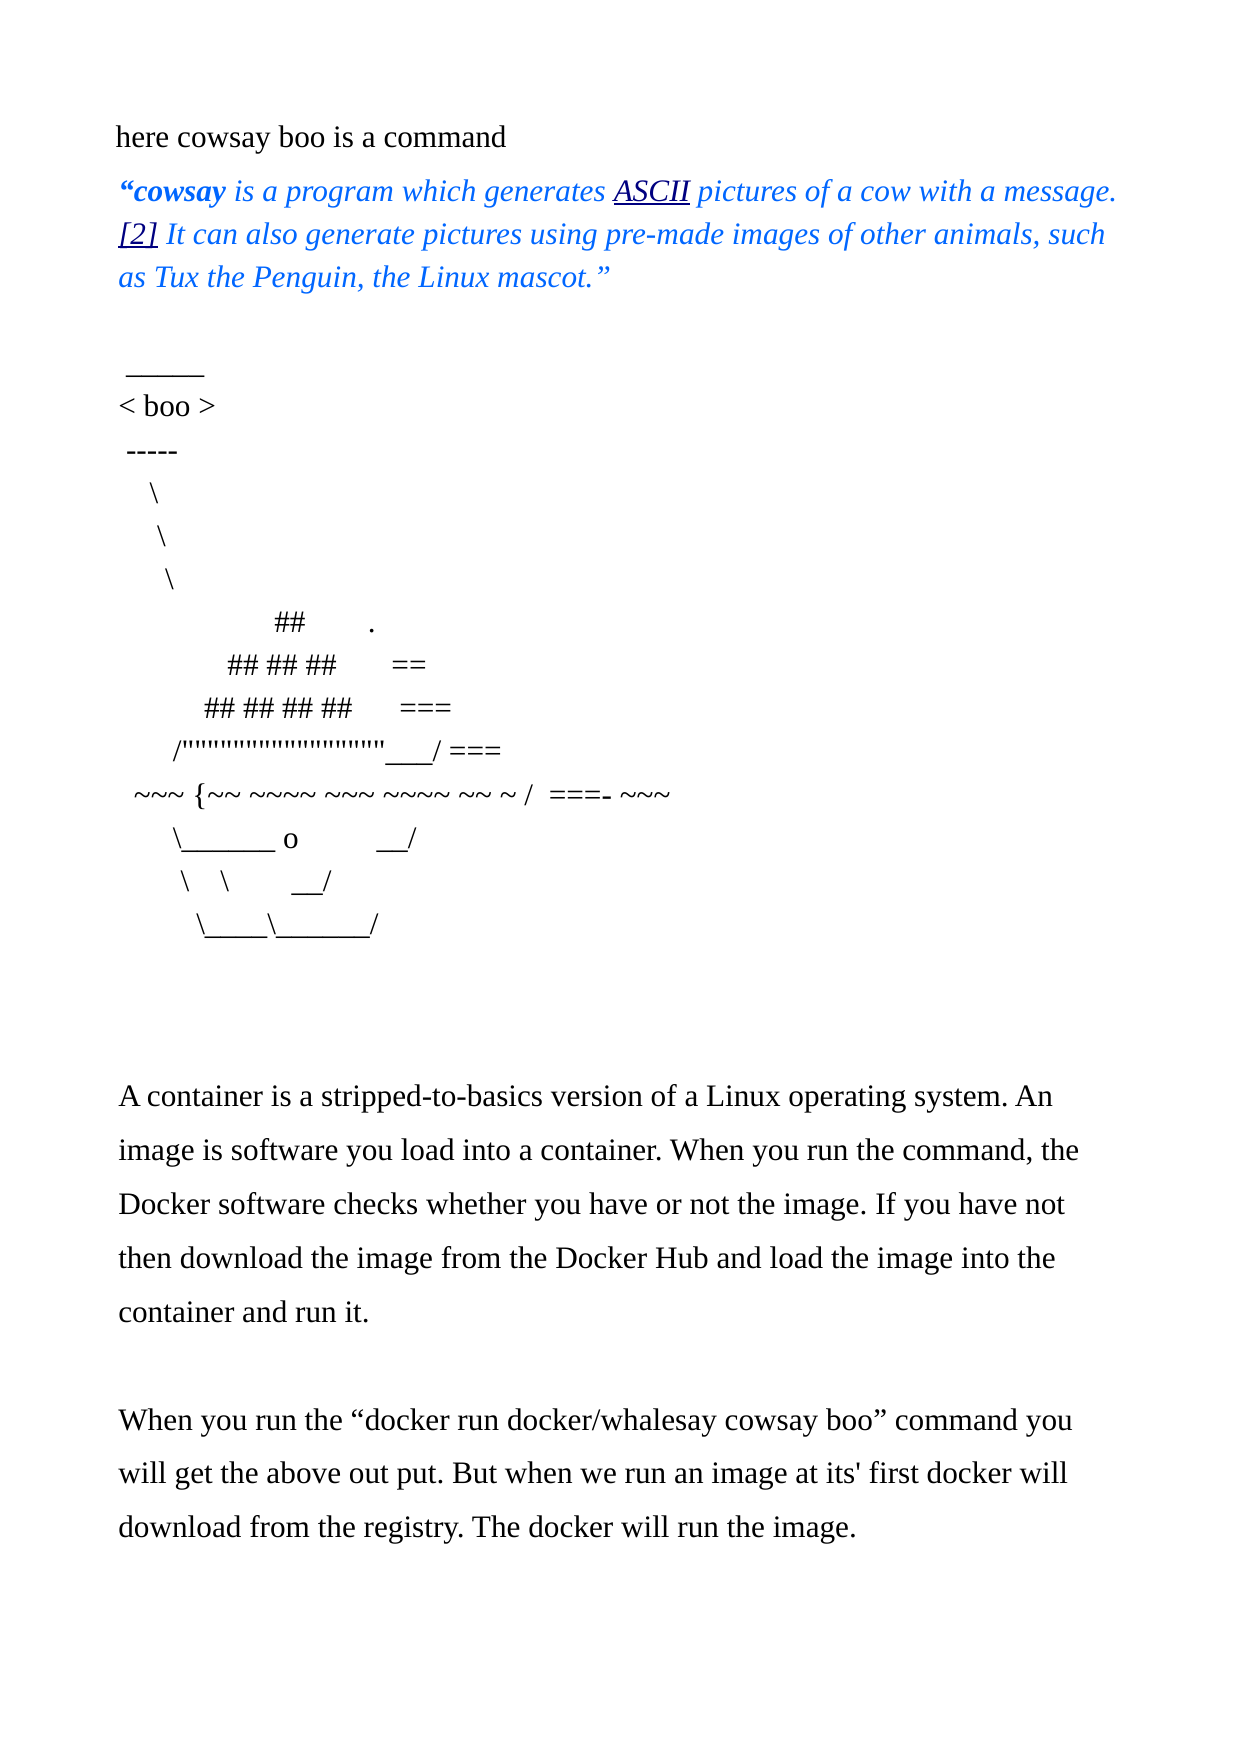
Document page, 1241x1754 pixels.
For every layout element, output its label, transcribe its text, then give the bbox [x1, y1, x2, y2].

text When you run the “docker run docker/whalesay cowsay boo” command you will get the above out put. But when we run an image at its' first docker will download from the registry. The docker will run the image. [118, 1401, 1122, 1544]
text ## . [118, 603, 1122, 639]
text \ [118, 517, 1122, 553]
text \ [118, 474, 1122, 510]
text ----- [118, 431, 1122, 467]
text /""""""""""""""""___/ === [118, 733, 1122, 768]
list here cowsay boo is a command [86, 118, 1122, 154]
text \______ o __/ [118, 819, 1122, 855]
text “cowsay is a program which generates ASCII pictures of a cow with a message.[2] It can also generate pictures using pre-made images of other animals, such as Tux the Penguin, the Linux mascot.” [118, 172, 1122, 294]
text \ \ __/ [118, 862, 1122, 898]
text _____ [118, 344, 1122, 380]
text ## ## ## == [118, 646, 1122, 682]
text \____\______/ [118, 905, 1122, 941]
text A container is a stripped-to-basics version of a Linux operating system. An image is software you load into a container. When you run the command, the Docker software checks whether you have or not the image. If you have not then download the image from the Docker Hub and load the image into the container and run it. [118, 1078, 1122, 1329]
text ## ## ## ## === [118, 689, 1122, 725]
text < boo > [118, 388, 1122, 423]
text ~~~ {~~ ~~~~ ~~~ ~~~~ ~~ ~ / ===- ~~~ [118, 776, 1122, 812]
text \ [118, 560, 1122, 596]
